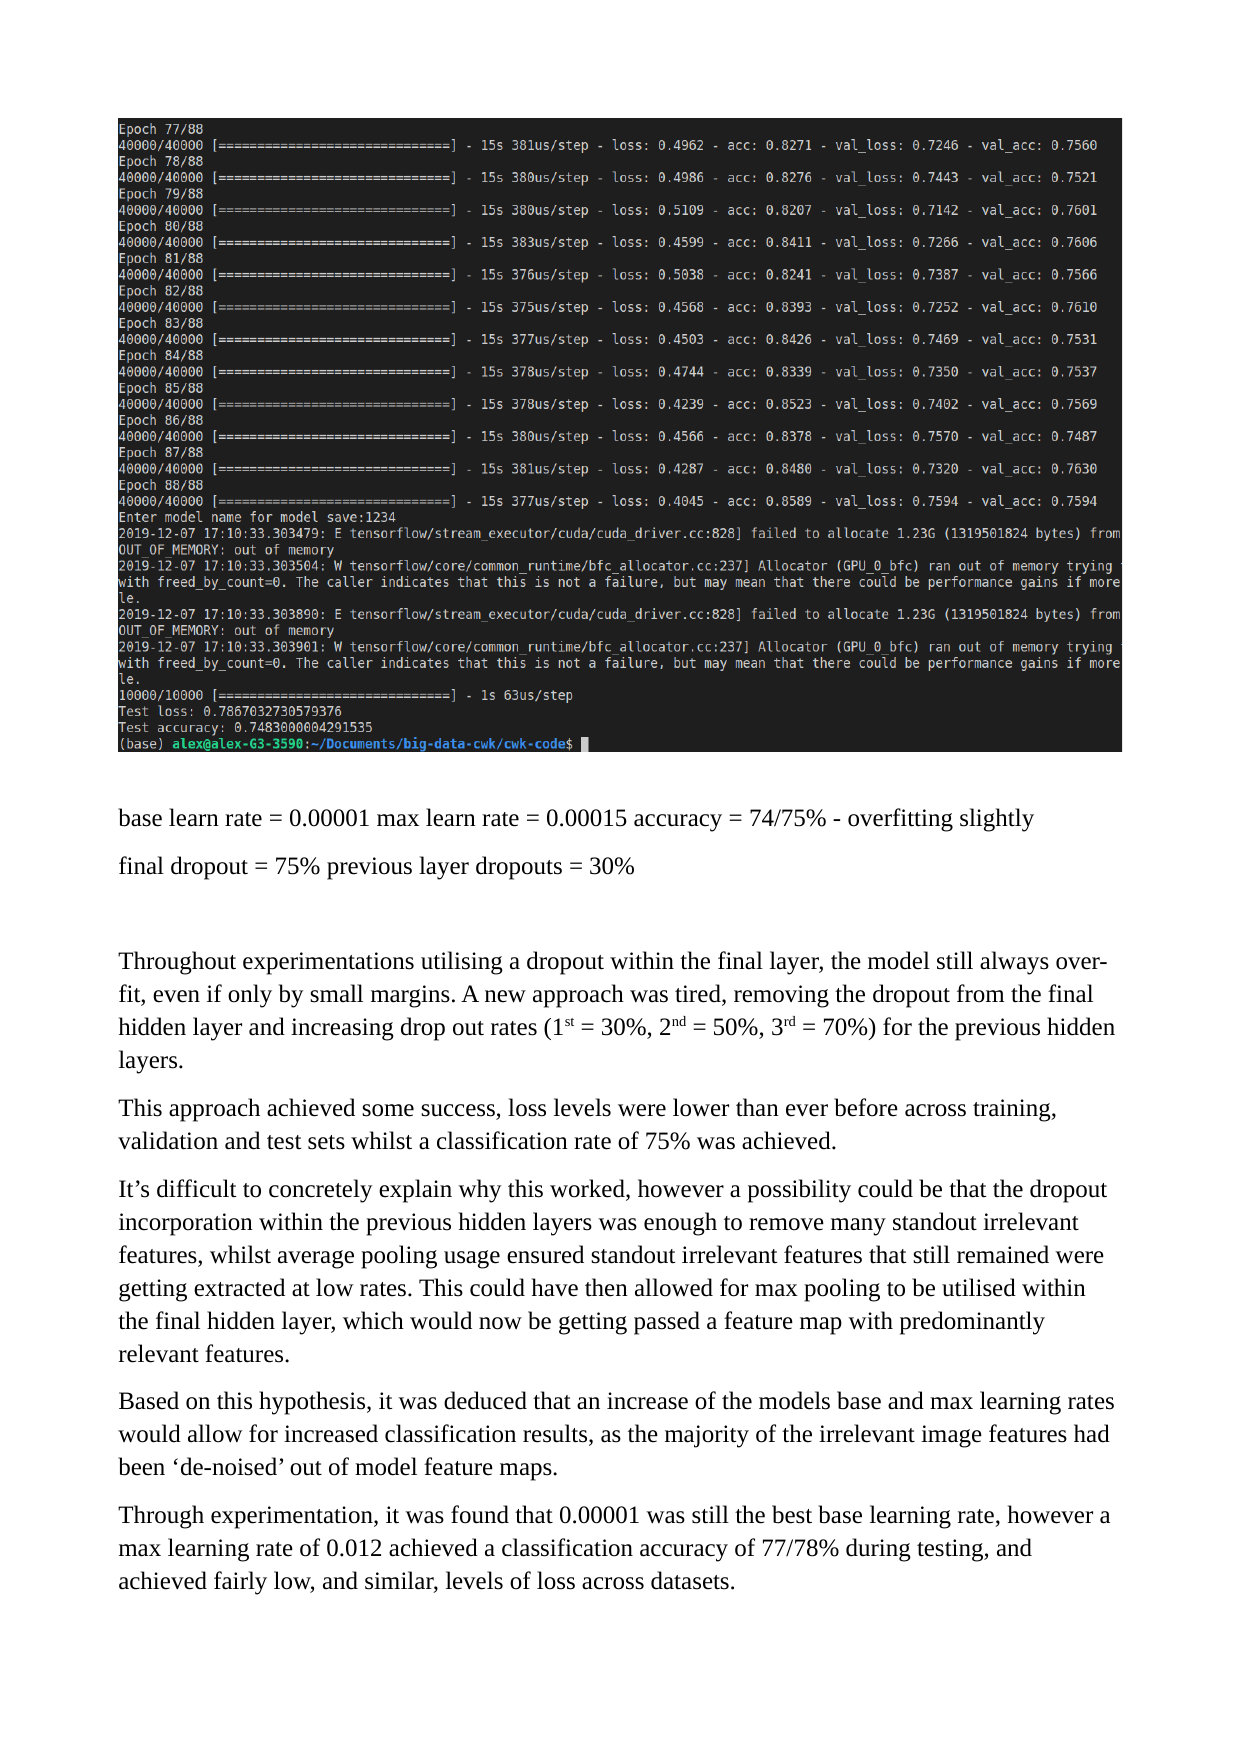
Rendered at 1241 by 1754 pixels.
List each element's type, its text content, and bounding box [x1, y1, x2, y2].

text Throughout experimentations utilising a dropout within the final layer, the model still always over-fit, even if only by small margins. A new approach was tired, removing the dropout from the final hidden layer and increasing drop out rates (1st = 30%, 2nd = 50%, 3rd = 70%) for the previous hidden layers. [118, 946, 1122, 1074]
text final dropout = 75% previous layer dropouts = 30% [118, 851, 1122, 880]
text Through experimentation, it was found that 0.00001 was still the best base learning rate, however a max learning rate of 0.012 achieved a classification accuracy of 77/78% during testing, and achieved fairly low, and similar, levels of loss across datasets. [118, 1500, 1122, 1595]
text This approach achieved some success, loss levels were lower than ever before across training, validation and test sets whilst a classification rate of 75% was achieved. [118, 1093, 1122, 1155]
picture [118, 118, 1123, 752]
text Based on this hypothesis, it was deduced that an increase of the models base and max learning rates would allow for increased classification results, as the majority of the irrelevant image features had been ‘de-noised’ out of model feature maps. [118, 1386, 1122, 1481]
text base learn rate = 0.00001 max learn rate = 0.00015 accuracy = 74/75% - overfitting slightly [118, 803, 1122, 832]
text It’s difficult to concretely explain why this worked, however a possibility could be that the dropout incorporation within the previous hidden layers was enough to remove many standout irrelevant features, whilst average pooling usage ensured standout irrelevant features that still remained were getting extracted at low rates. This could have then allowed for max pooling to be utilised within the final hidden layer, which would now be getting passed a feature map with predominantly relevant features. [118, 1174, 1122, 1367]
